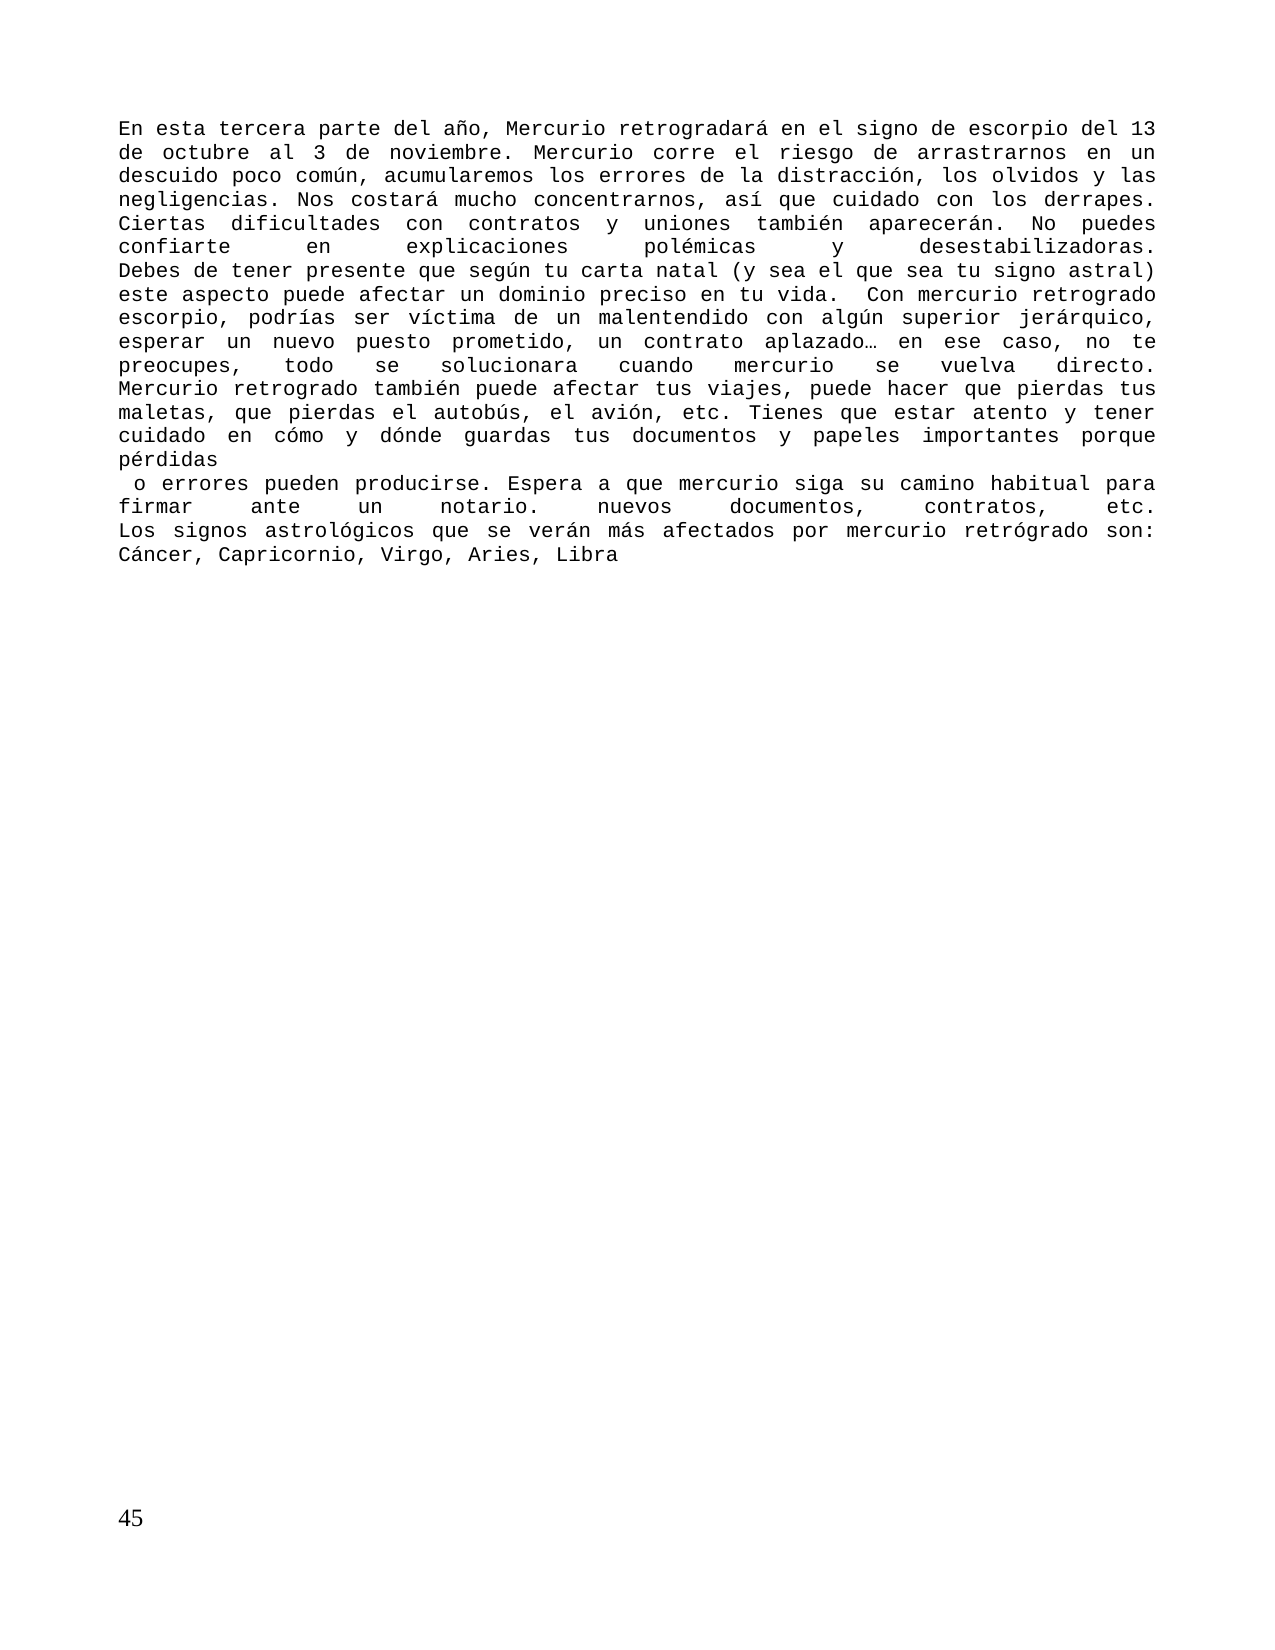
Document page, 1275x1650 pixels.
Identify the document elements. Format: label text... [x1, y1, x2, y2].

text o errores pueden producirse. Espera a que mercurio siga su camino habitual para firmar ante un notario. nuevos documentos, contratos, etc. Los signos astrológicos que se verán más afectados por mercurio retrógrado son: Cáncer, Capricornio, Virgo, Aries, Libra [118, 473, 1157, 567]
text En esta tercera parte del año, Mercurio retrogradará en el signo de escorpio del 13 de octubre al 3 de noviembre. Mercurio corre el riesgo de arrastrarnos en un descuido poco común, acumularemos los errores de la distracción, los olvidos y las negligencias. Nos costará mucho concentrarnos, así que cuidado con los derrapes. Ciertas dificultades con contratos y uniones también aparecerán. No puedes confiarte en explicaciones polémicas y desestabilizadoras. Debes de tener presente que según tu carta natal (y sea el que sea tu signo astral) este aspecto puede afectar un dominio preciso en tu vida. Con mercurio retrogrado escorpio, podrías ser víctima de un malentendido con algún superior jerárquico, esperar un nuevo puesto prometido, un contrato aplazado… en ese caso, no te preocupes, todo se solucionara cuando mercurio se vuelva directo. Mercurio retrogrado también puede afectar tus viajes, puede hacer que pierdas tus maletas, que pierdas el autobús, el avión, etc. Tienes que estar atento y tener cuidado en cómo y dónde guardas tus documentos y papeles importantes porque pérdidas [118, 118, 1157, 473]
